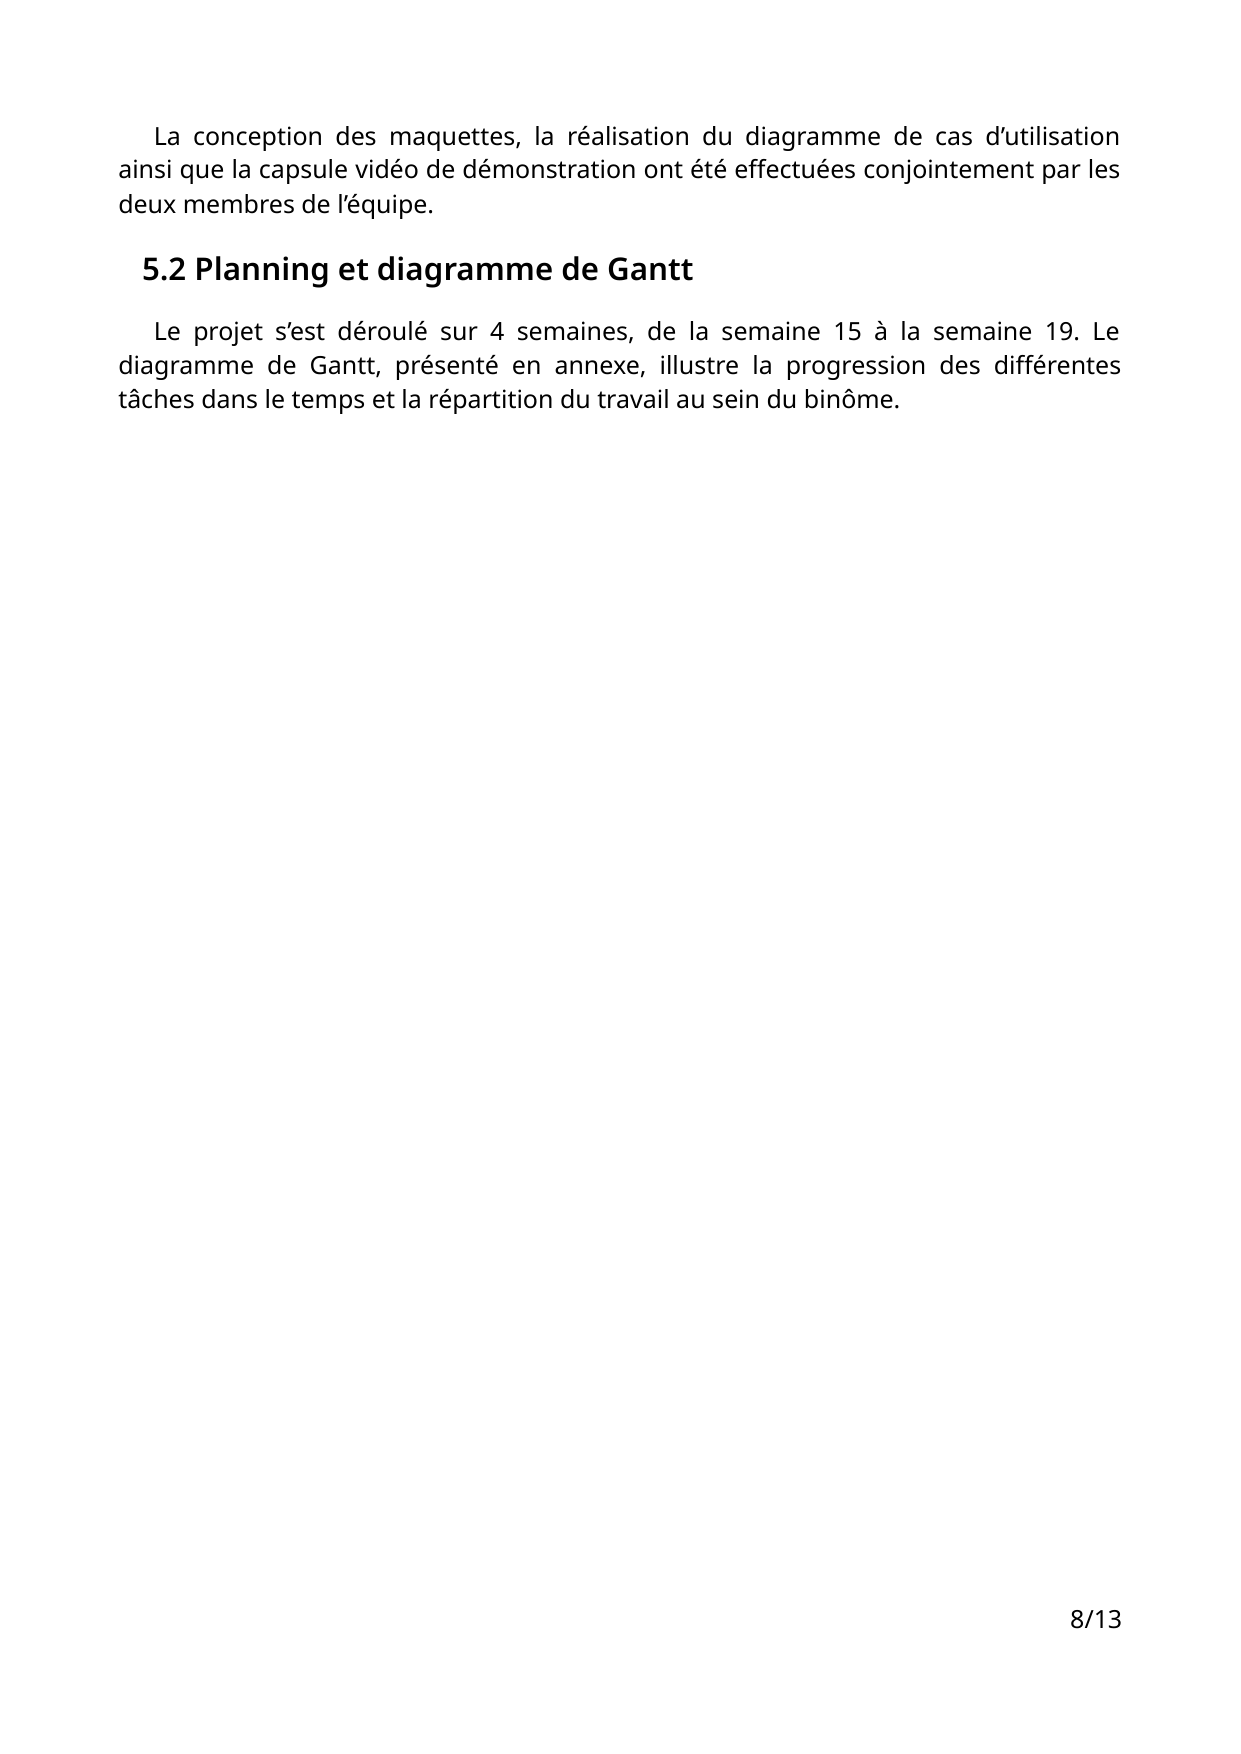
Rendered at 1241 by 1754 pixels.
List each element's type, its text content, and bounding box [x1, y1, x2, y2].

text La conception des maquettes, la réalisation du diagramme de cas d’utilisation ainsi que la capsule vidéo de démonstration ont été effectuées conjointement par les deux membres de l’équipe. [118, 118, 1122, 220]
text Le projet s’est déroulé sur 4 semaines, de la semaine 15 à la semaine 19. Le diagramme de Gantt, présenté en annexe, illustre la progression des différentes tâches dans le temps et la répartition du travail au sein du binôme. [118, 314, 1122, 416]
subtitle 5.2 Planning et diagramme de Gantt [118, 247, 1122, 289]
